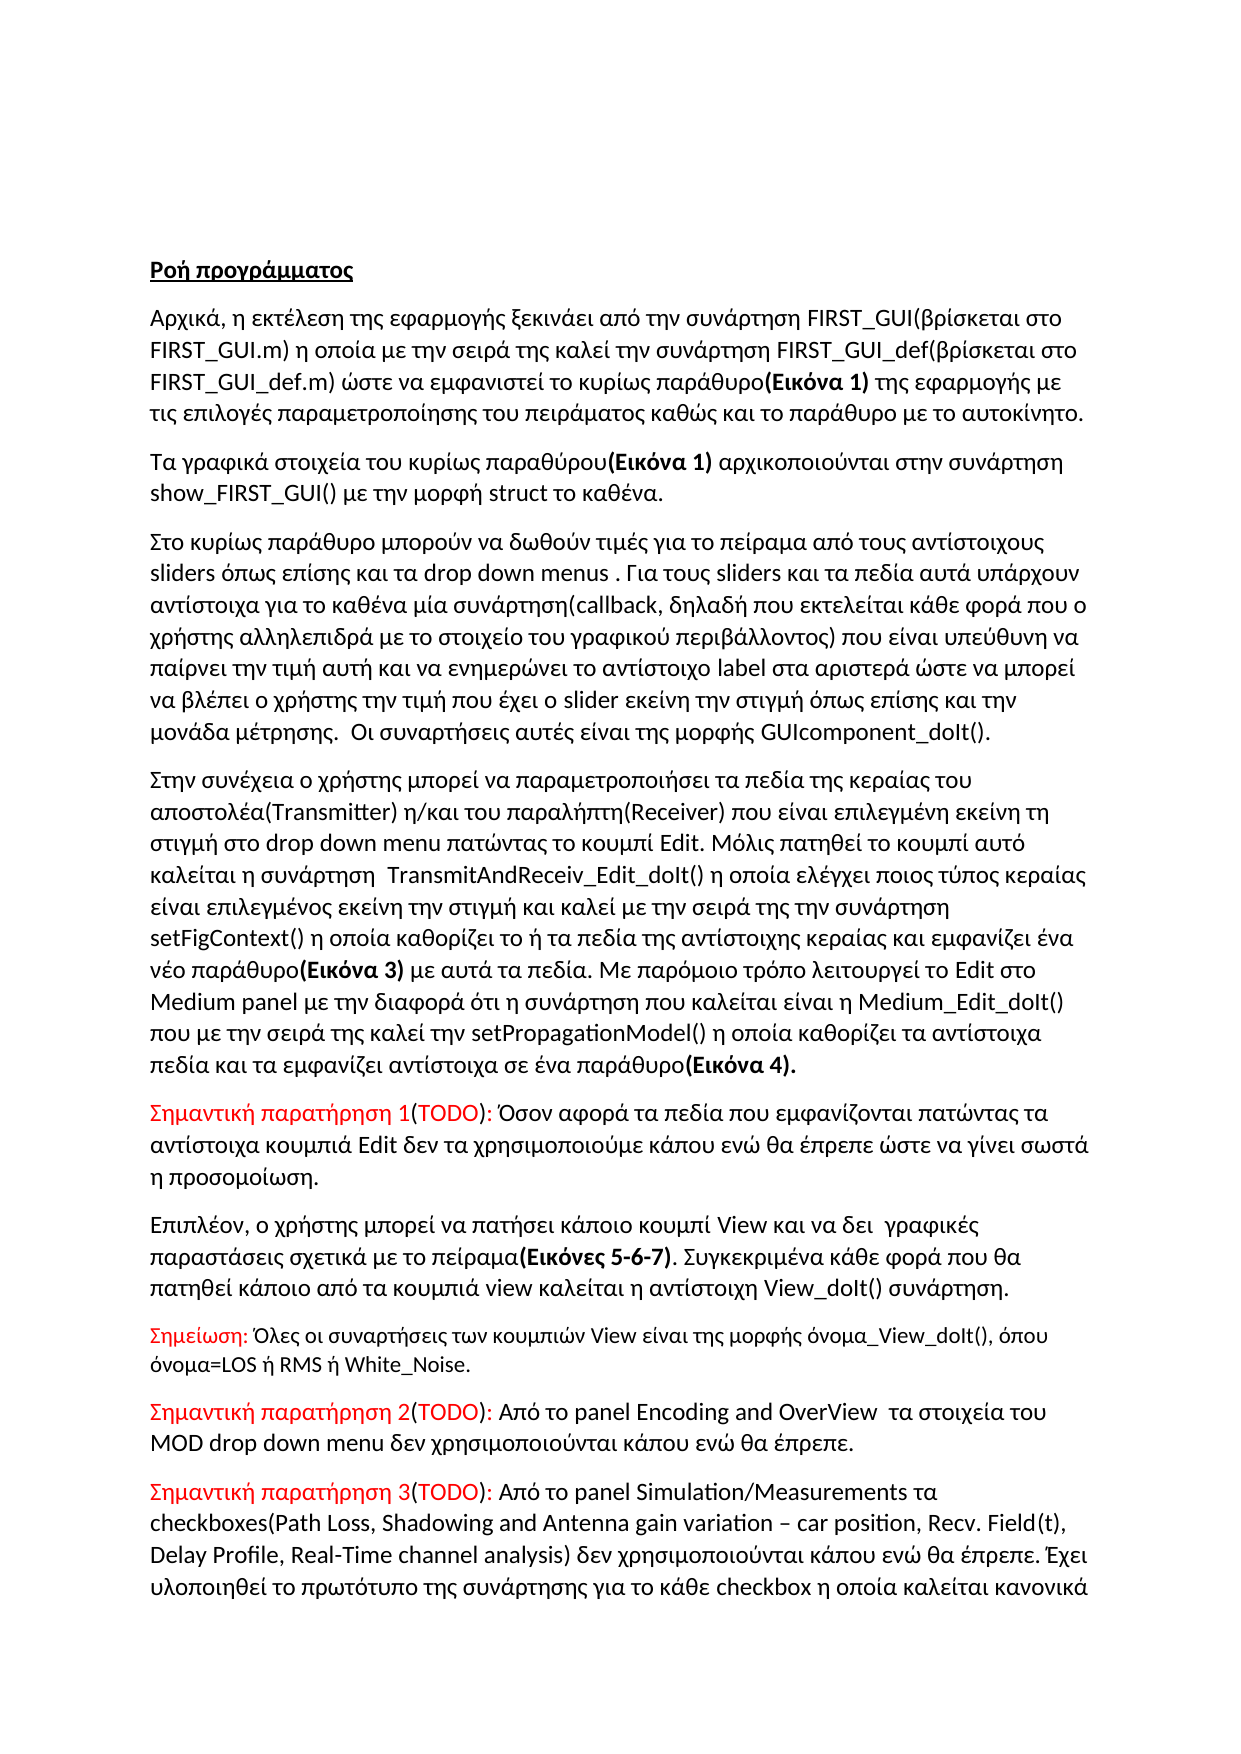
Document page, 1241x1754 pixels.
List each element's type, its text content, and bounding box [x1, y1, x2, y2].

text Ροή προγράμματος [150, 254, 1090, 285]
text Αρχικά, η εκτέλεση της εφαρμογής ξεκινάει από την συνάρτηση FIRST_GUI(βρίσκεται στο FIRST_GUI.m) η οποία με την σειρά της καλεί την συνάρτηση FIRST_GUI_def(βρίσκεται στο FIRST_GUI_def.m) ώστε να εμφανιστεί το κυρίως παράθυρο(Εικόνα 1) της εφαρμογής με τις επιλογές παραμετροποίησης του πειράματος καθώς και το παράθυρο με το αυτοκίνητο. [150, 302, 1090, 428]
text Σημαντική παρατήρηση 1(TODO): Όσον αφορά τα πεδία που εμφανίζονται πατώντας τα αντίστοιχα κουμπιά Edit δεν τα χρησιμοποιούμε κάπου ενώ θα έπρεπε ώστε να γίνει σωστά η προσομοίωση. [150, 1097, 1090, 1191]
text Επιπλέον, ο χρήστης μπορεί να πατήσει κάποιο κουμπί View και να δει γραφικές παραστάσεις σχετικά με το πείραμα(Εικόνες 5-6-7). Συγκεκριμένα κάθε φορά που θα πατηθεί κάποιο από τα κουμπιά view καλείται η αντίστοιχη View_doIt() συνάρτηση. [150, 1209, 1090, 1303]
text Στο κυρίως παράθυρο μπορούν να δωθούν τιμές για το πείραμα από τους αντίστοιχους sliders όπως επίσης και τα drop down menus . Για τους sliders και τα πεδία αυτά υπάρχουν αντίστοιχα για το καθένα μία συνάρτηση(callback, δηλαδή που εκτελείται κάθε φορά που ο χρήστης αλληλεπιδρά με το στοιχείο του γραφικού περιβάλλοντος) που είναι υπεύθυνη να παίρνει την τιμή αυτή και να ενημερώνει το αντίστοιχο label στα αριστερά ώστε να μπορεί να βλέπει ο χρήστης την τιμή που έχει ο slider εκείνη την στιγμή όπως επίσης και την μονάδα μέτρησης. Οι συναρτήσεις αυτές είναι της μορφής GUIcomponent_doIt(). [150, 526, 1090, 746]
text Σημαντική παρατήρηση 3(TODO): Από το panel Simulation/Measurements τα checkboxes(Path Loss, Shadowing and Antenna gain variation – car position, Recv. Field(t), Delay Profile, Real-Time channel analysis) δεν χρησιμοποιούνται κάπου ενώ θα έπρεπε. Έχει υλοποιηθεί το πρωτότυπο της συνάρτησης για το κάθε checkbox η οποία καλείται κανονικά [150, 1476, 1090, 1601]
text Σημείωση: Όλες οι συναρτήσεις των κουμπιών View είναι της μορφής όνομα_View_doIt(), όπου όνομα=LOS ή RMS ή White_Noise. [150, 1321, 1090, 1378]
text Σημαντική παρατήρηση 2(TODO): Από το panel Encoding and OverView τα στοιχεία του MOD drop down menu δεν χρησιμοποιούνται κάπου ενώ θα έπρεπε. [150, 1396, 1090, 1458]
text Τα γραφικά στοιχεία του κυρίως παραθύρου(Εικόνα 1) αρχικοποιούνται στην συνάρτηση show_FIRST_GUI() με την μορφή struct το καθένα. [150, 446, 1090, 508]
text Στην συνέχεια ο χρήστης μπορεί να παραμετροποιήσει τα πεδία της κεραίας του αποστολέα(Transmitter) η/και του παραλήπτη(Receiver) που είναι επιλεγμένη εκείνη τη στιγμή στο drop down menu πατώντας το κουμπί Edit. Μόλις πατηθεί το κουμπί αυτό καλείται η συνάρτηση TransmitAndReceiv_Edit_doIt() η οποία ελέγχει ποιος τύπος κεραίας είναι επιλεγμένος εκείνη την στιγμή και καλεί με την σειρά της την συνάρτηση setFigContext() η οποία καθορίζει το ή τα πεδία της αντίστοιχης κεραίας και εμφανίζει ένα νέο παράθυρο(Εικόνα 3) με αυτά τα πεδία. Με παρόμοιο τρόπο λειτουργεί το Edit στο Medium panel με την διαφορά ότι η συνάρτηση που καλείται είναι η Medium_Edit_doIt() που με την σειρά της καλεί την setPropagationModel() η οποία καθορίζει τα αντίστοιχα πεδία και τα εμφανίζει αντίστοιχα σε ένα παράθυρο(Εικόνα 4). [150, 764, 1090, 1080]
